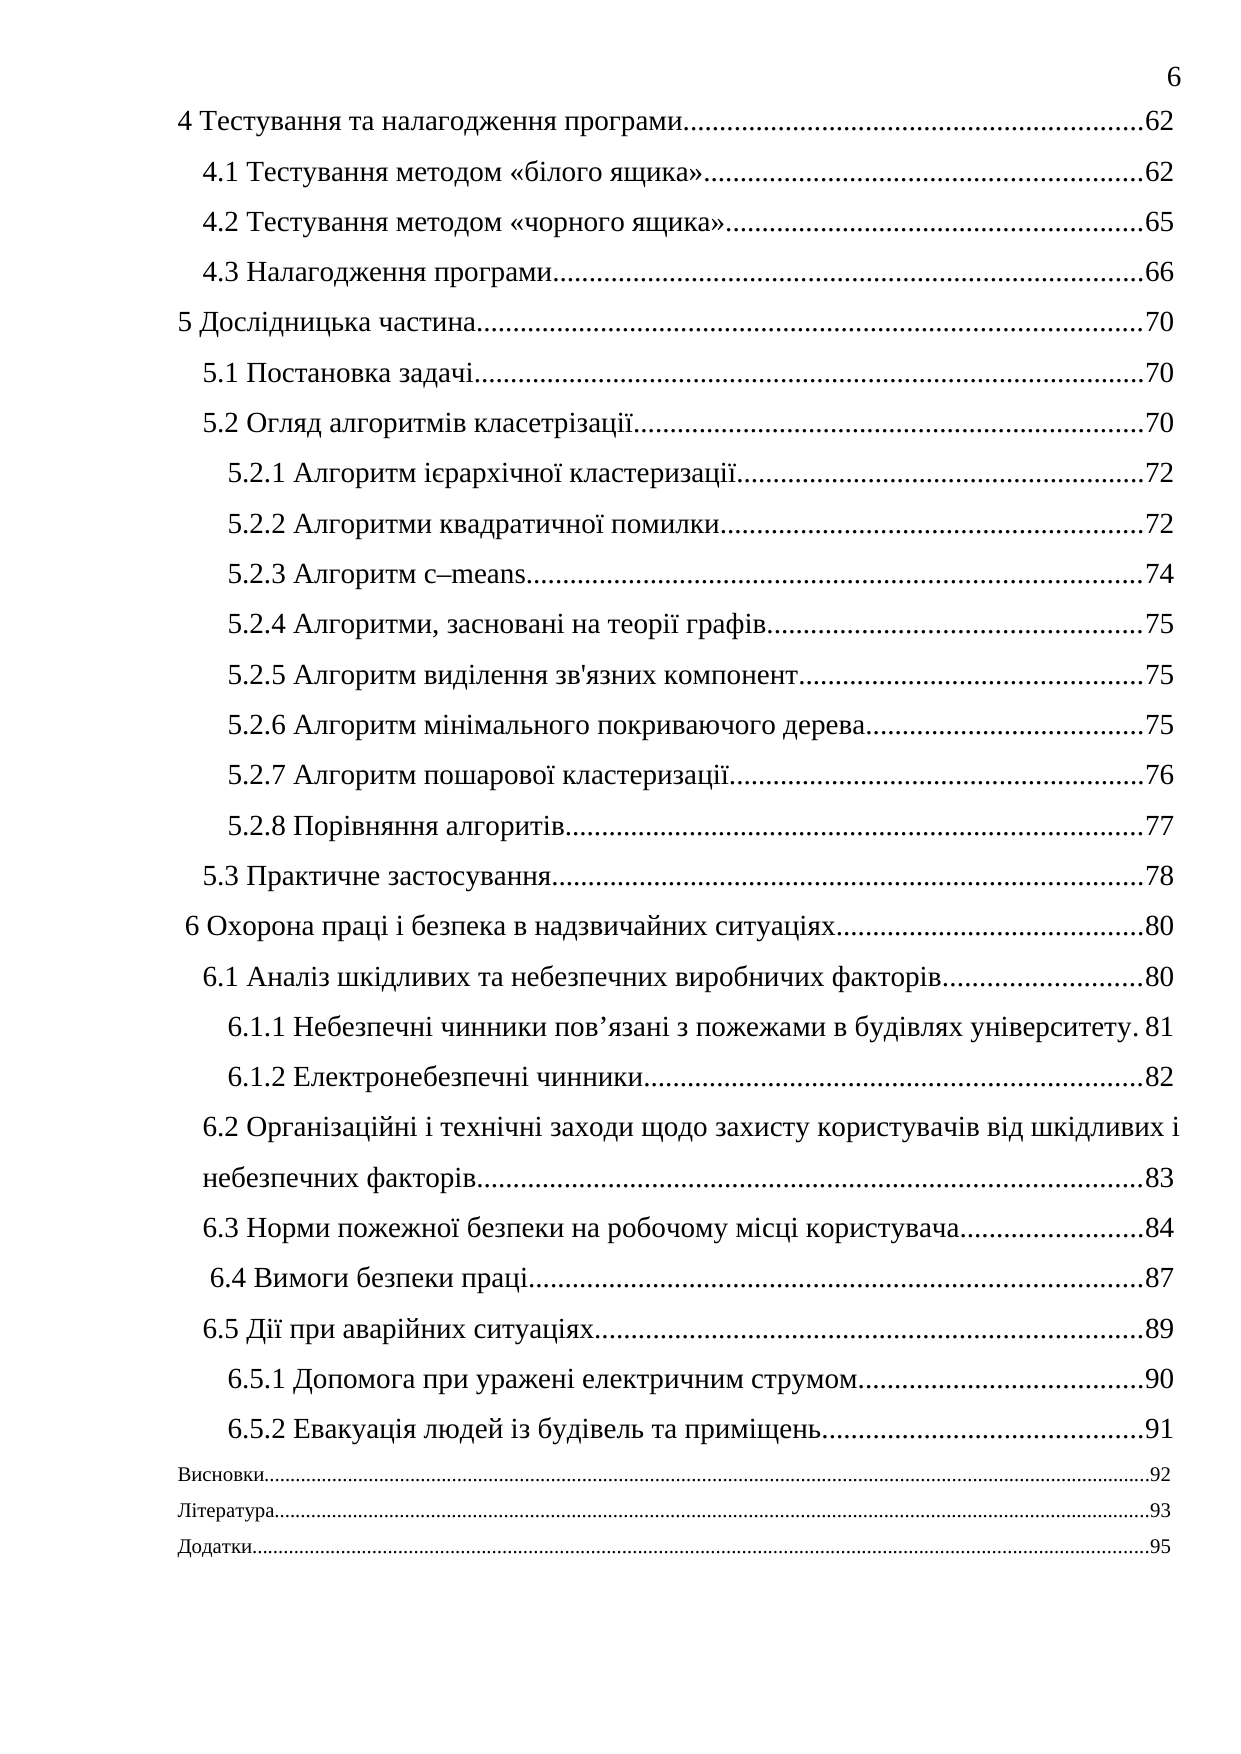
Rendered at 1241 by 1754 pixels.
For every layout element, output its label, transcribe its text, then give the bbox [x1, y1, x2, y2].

text 5.2.6 Алгоритм мінімального покриваючого дерева 75 [227, 707, 1181, 741]
text 5.2.5 Алгоритм виділення зв'язних компонент 75 [227, 657, 1181, 690]
text Література 93 [177, 1498, 1146, 1522]
text 6.5 Дії при аварійних ситуаціях 89 [202, 1311, 1181, 1344]
text Додатки 95 [177, 1534, 1146, 1558]
text 5.2.1 Алгоритм ієрархічної кластеризації 72 [227, 456, 1181, 489]
text 5 Дослідницька частина 70 [177, 304, 1146, 338]
text 5.2.3 Алгоритм c–means 74 [227, 556, 1181, 590]
text 5.1 Постановка задачі 70 [202, 355, 1181, 388]
text 5.2.2 Алгоритми квадратичної помилки 72 [227, 506, 1181, 539]
text 4 Тестування та налагодження програми 62 [177, 103, 1146, 137]
text 6.3 Норми пожежної безпеки на робочому місці користувача 84 [202, 1210, 1181, 1244]
text 4.2 Тестування методом «чорного ящика» 65 [202, 204, 1181, 237]
text 5.2.8 Порівняння алгоритів 77 [227, 808, 1181, 841]
text 5.2.7 Алгоритм пошарової кластеризації 76 [227, 757, 1181, 791]
text 6.4 Вимоги безпеки праці 87 [202, 1261, 1181, 1294]
text 4.1 Тестування методом «білого ящика» 62 [202, 154, 1181, 187]
text 5.3 Практичне застосування 78 [202, 858, 1181, 892]
text Висновки 92 [177, 1462, 1146, 1486]
text 5.2 Огляд алгоритмів класетрізації 70 [202, 405, 1181, 439]
text 6.2 Організаційні і технічні заходи щодо захисту користувачів від шкідливих і небезпечних факторів. 83 [202, 1109, 1181, 1193]
text 6.1.2 Електронебезпечні чинники 82 [227, 1059, 1181, 1093]
text 4.3 Налагодження програми 66 [202, 254, 1181, 288]
text 5.2.4 Алгоритми, засновані на теорії графів 75 [227, 606, 1181, 640]
text 6.1 Аналіз шкідливих та небезпечних виробничих факторів 80 [202, 959, 1181, 992]
text 6.5.1 Допомога при уражені електричним струмом 90 [227, 1361, 1181, 1395]
text 6.5.2 Евакуація людей із будівель та приміщень 91 [227, 1411, 1181, 1445]
text 6.1.1 Небезпечні чинники пов’язані з пожежами в будівлях університету 81 [227, 1009, 1181, 1042]
text 6 Охорона праці і безпека в надзвичайних ситуаціях 80 [177, 908, 1146, 942]
